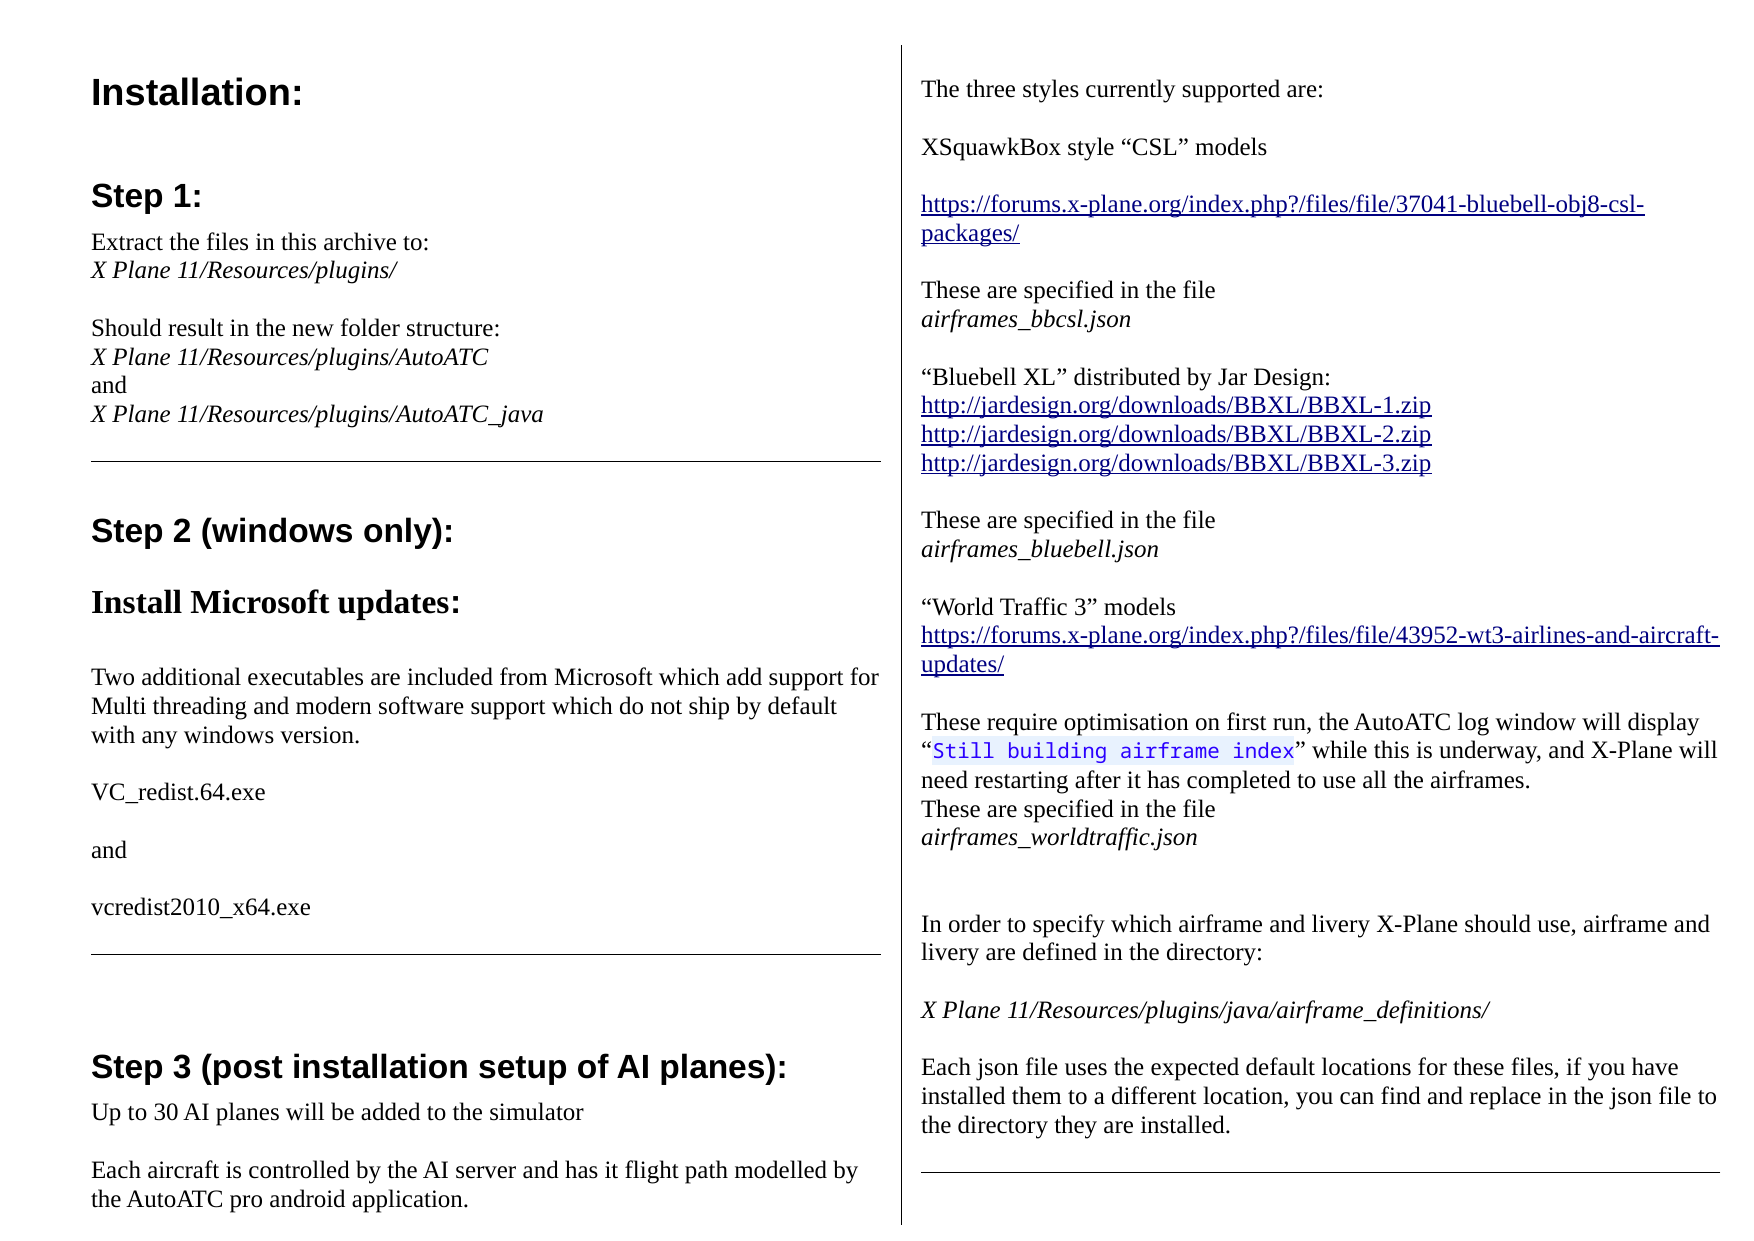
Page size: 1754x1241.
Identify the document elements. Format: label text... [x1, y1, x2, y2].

text The three styles currently supported are: [921, 74, 1720, 103]
text http://jardesign.org/downloads/BBXL/BBXL-2.zip [921, 419, 1720, 448]
text Each json file uses the expected default locations for these files, if you have installed them to a different location, you can find and replace in the json file to the directory they are installed. [921, 1052, 1720, 1139]
subtitle Step 2 (windows only): [91, 511, 898, 549]
text X Plane 11/Resources/plugins/AutoATC [91, 342, 881, 370]
text airframes_worldtraffic.json [921, 822, 1720, 851]
text and [91, 370, 881, 399]
text These are specified in the file [921, 275, 1720, 304]
text https://forums.x-plane.org/index.php?/files/file/43952-wt3-airlines-and-aircraft- [921, 620, 1720, 645]
text updates/ [921, 647, 1720, 678]
text X Plane 11/Resources/plugins/AutoATC_java [91, 399, 881, 428]
text In order to specify which airframe and livery X-Plane should use, airframe and livery are defined in the directory: [921, 909, 1720, 966]
subtitle Step 3 (post installation setup of AI planes): [91, 1046, 898, 1085]
text airframes_bbcsl.json [921, 304, 1720, 333]
text and [91, 835, 881, 863]
text airframes_bluebell.json [921, 534, 1720, 563]
text Each aircraft is controlled by the AI server and has it flight path modelled by the AutoATC pro android application. [91, 1155, 881, 1212]
text These are specified in the file [921, 794, 1720, 822]
subtitle Step 1: [91, 176, 898, 214]
text vcredist2010_x64.exe [91, 892, 881, 921]
text “Bluebell XL” distributed by Jar Design: [921, 362, 1720, 390]
text Two additional executables are included from Microsoft which add support for Multi threading and modern software support which do not ship by default with any windows version. [91, 662, 881, 748]
text X Plane 11/Resources/plugins/ [91, 255, 881, 284]
text X Plane 11/Resources/plugins/java/airframe_definitions/ [921, 995, 1720, 1024]
text http://jardesign.org/downloads/BBXL/BBXL-1.zip [921, 390, 1720, 419]
subtitle Installation: [91, 70, 898, 114]
text These are specified in the file [921, 505, 1720, 534]
text XSquawkBox style “CSL” models [921, 132, 1720, 160]
subtitle Install Microsoft updates: [91, 582, 898, 621]
text Should result in the new folder structure: [91, 313, 881, 342]
text http://jardesign.org/downloads/BBXL/BBXL-3.zip [921, 448, 1720, 477]
text “World Traffic 3” models [921, 592, 1720, 620]
text Extract the files in this archive to: [91, 227, 881, 255]
text These require optimisation on first run, the AutoATC log window will display “Still building airframe index” while this is underway, and X-Plane will need restarting after it has completed to use all the airframes. [921, 707, 1720, 794]
text Up to 30 AI planes will be added to the simulator [91, 1097, 881, 1126]
text https://forums.x-plane.org/index.php?/files/file/37041-bluebell-obj8-csl-packages/ [921, 189, 1720, 247]
text VC_redist.64.exe [91, 777, 881, 806]
